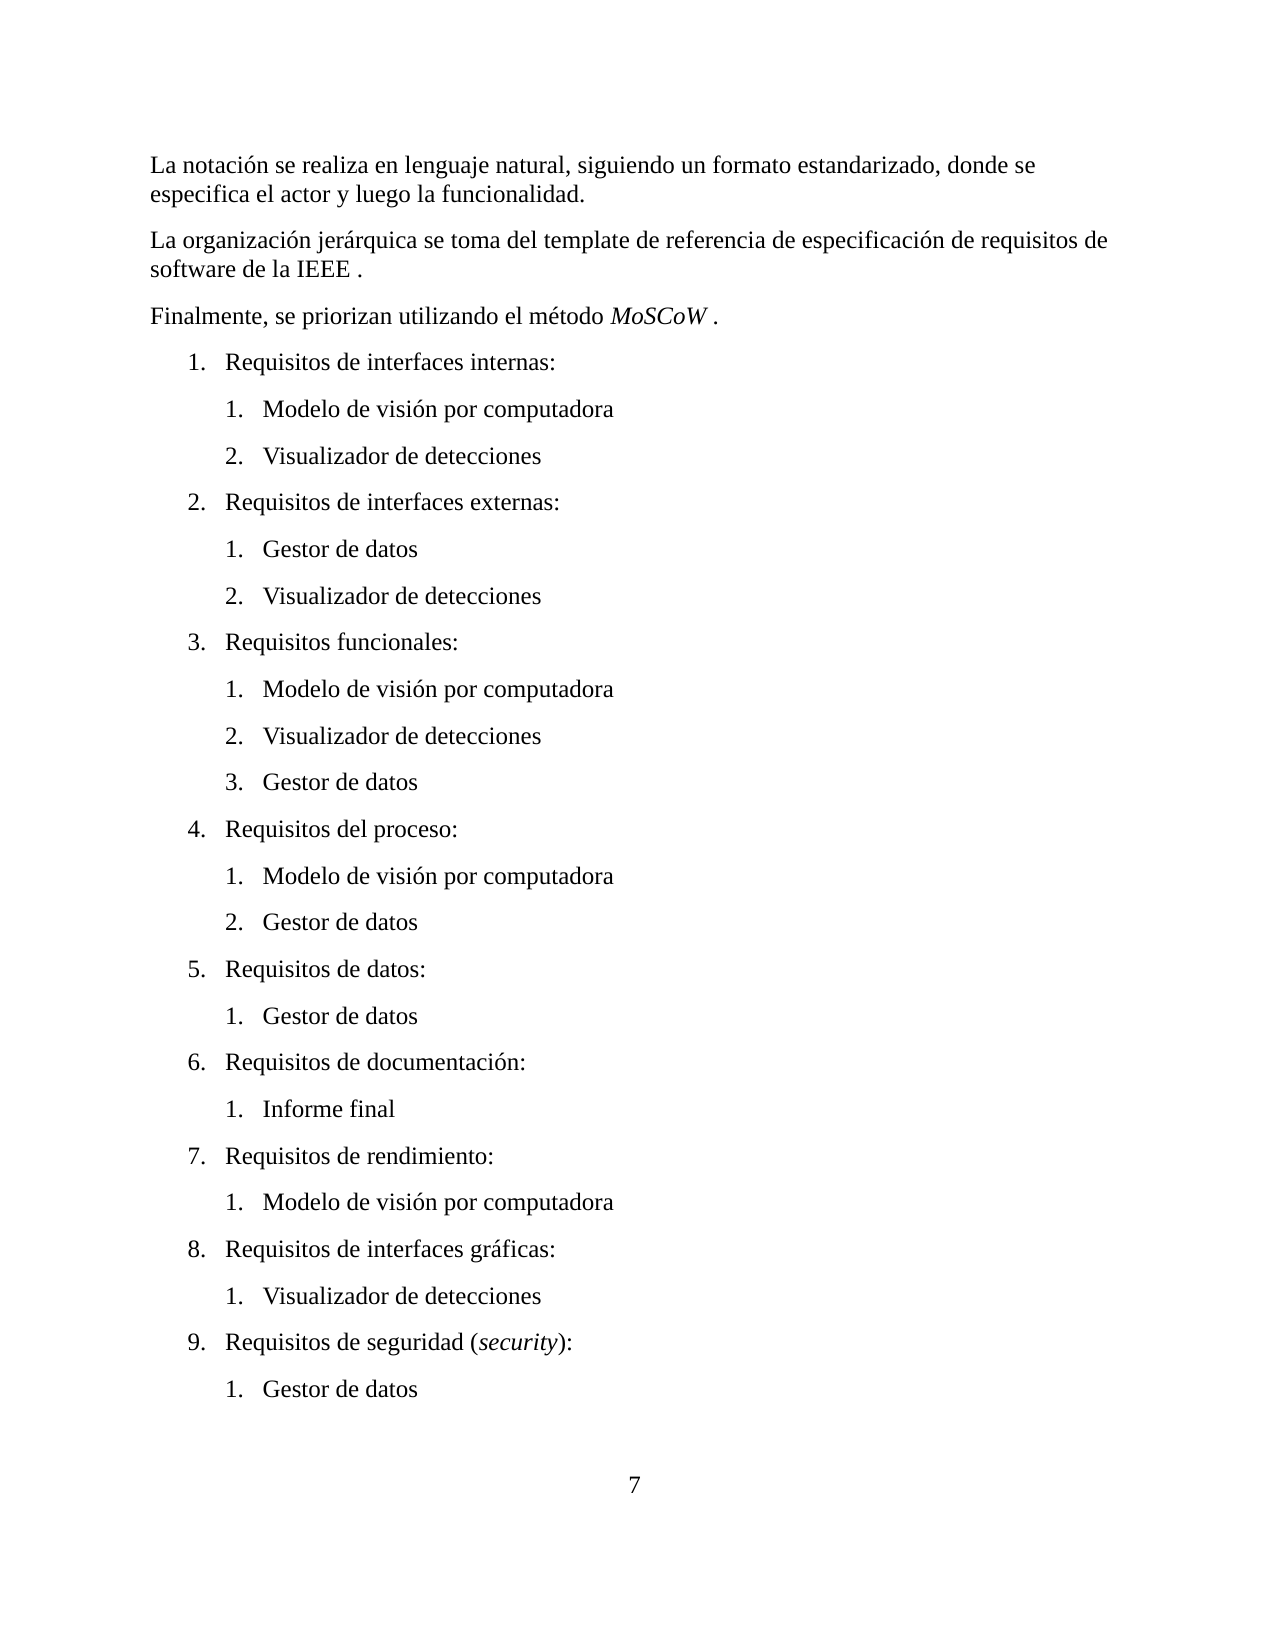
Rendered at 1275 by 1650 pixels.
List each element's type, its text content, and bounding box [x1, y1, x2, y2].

list Gestor de datos [225, 767, 1125, 796]
list Visualizador de detecciones [225, 1281, 1125, 1309]
list Requisitos de seguridad (security): [187, 1327, 1125, 1356]
list Gestor de datos [225, 907, 1125, 936]
list Requisitos de interfaces gráficas: [187, 1234, 1125, 1263]
list Modelo de visión por computadora [225, 1187, 1125, 1216]
list Requisitos de documentación: [187, 1047, 1125, 1076]
list Visualizador de detecciones [225, 721, 1125, 749]
list Gestor de datos [225, 534, 1125, 563]
list Requisitos del proceso: [187, 814, 1125, 843]
list Modelo de visión por computadora [225, 394, 1125, 423]
text La organización jerárquica se toma del template de referencia de especificación de requisitos de software de la IEEE . [150, 225, 1125, 283]
list Modelo de visión por computadora [225, 861, 1125, 889]
list Visualizador de detecciones [225, 581, 1125, 609]
list Requisitos de rendimiento: [187, 1141, 1125, 1169]
list Requisitos funcionales: [187, 627, 1125, 656]
list Visualizador de detecciones [225, 441, 1125, 469]
list Gestor de datos [225, 1001, 1125, 1029]
list Requisitos de datos: [187, 954, 1125, 983]
list Requisitos de interfaces externas: [187, 487, 1125, 516]
list Informe final [225, 1094, 1125, 1123]
list Gestor de datos [225, 1374, 1125, 1403]
text Finalmente, se priorizan utilizando el método MoSCoW . [150, 301, 1125, 329]
list Requisitos de interfaces internas: [187, 347, 1125, 376]
list Modelo de visión por computadora [225, 674, 1125, 703]
text La notación se realiza en lenguaje natural, siguiendo un formato estandarizado, donde se especifica el actor y luego la funcionalidad. [150, 150, 1125, 207]
